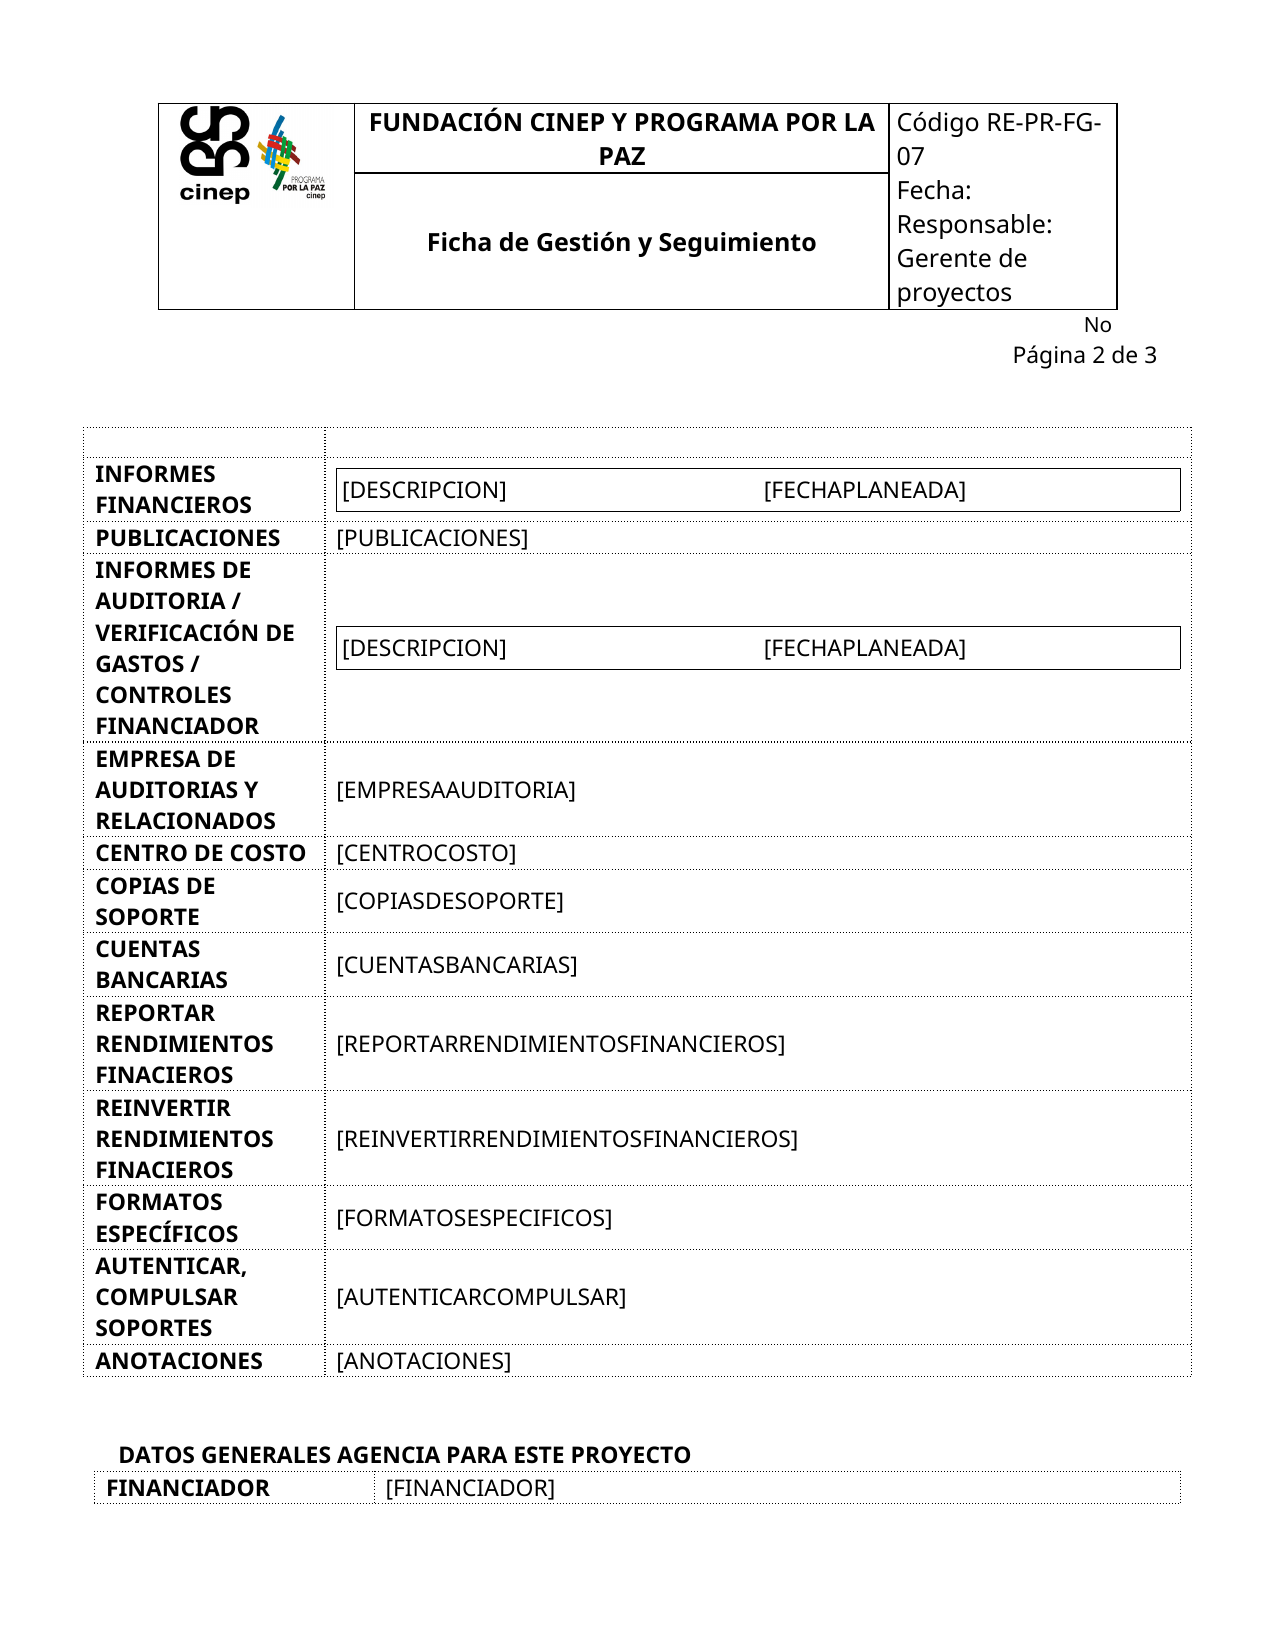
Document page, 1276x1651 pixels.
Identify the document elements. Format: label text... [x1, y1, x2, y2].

table_cell AUTENTICAR, COMPULSAR SOPORTES [84, 1249, 325, 1343]
text DATOS GENERALES AGENCIA PARA ESTE PROYECTO [118, 1439, 1157, 1471]
table_header FINANCIADOR [95, 1471, 374, 1503]
table_cell [CENTROCOSTO] [325, 836, 1191, 868]
table_cell [PUBLICACIONES] [325, 521, 1191, 553]
table_cell INFORMES DE AUDITORIA / VERIFICACIÓN DE GASTOS / CONTROLES FINANCIADOR [84, 553, 325, 741]
table_cell [84, 427, 325, 457]
table_cell [REPORTARRENDIMIENTOSFINANCIEROS] [325, 996, 1191, 1090]
table_cell [325, 553, 1191, 741]
table_cell [EMPRESAAUDITORIA] [325, 741, 1191, 836]
table_cell [AUTENTICARCOMPULSAR] [325, 1249, 1191, 1343]
table_header [DESCRIPCION] [337, 627, 758, 669]
table_cell [325, 457, 1191, 521]
table_header [FINANCIADOR] [374, 1471, 1181, 1503]
table_cell EMPRESA DE AUDITORIAS Y RELACIONADOS [84, 741, 325, 836]
table_cell PUBLICACIONES [84, 521, 325, 553]
table_header [FECHAPLANEADA] [758, 469, 1180, 511]
table_cell ANOTACIONES [84, 1344, 325, 1376]
table_cell FORMATOS ESPECÍFICOS [84, 1185, 325, 1249]
table_cell REPORTAR RENDIMIENTOS FINACIEROS [84, 996, 325, 1090]
table_header [FECHAPLANEADA] [758, 627, 1180, 669]
table_cell [REINVERTIRRENDIMIENTOSFINANCIEROS] [325, 1090, 1191, 1185]
table_cell REINVERTIR RENDIMIENTOS FINACIEROS [84, 1090, 325, 1185]
table_cell CUENTAS BANCARIAS [84, 932, 325, 996]
table_cell COPIAS DE SOPORTE [84, 869, 325, 932]
table_cell CENTRO DE COSTO [84, 836, 325, 868]
table_cell [325, 427, 1191, 457]
picture [251, 104, 334, 208]
table_cell [COPIASDESOPORTE] [325, 869, 1191, 932]
table_cell [FORMATOSESPECIFICOS] [325, 1185, 1191, 1249]
table_cell [CUENTASBANCARIAS] [325, 932, 1191, 996]
table_cell [ANOTACIONES] [325, 1344, 1191, 1376]
table_header [DESCRIPCION] [337, 469, 758, 511]
table_cell INFORMES FINANCIEROS [84, 457, 325, 521]
